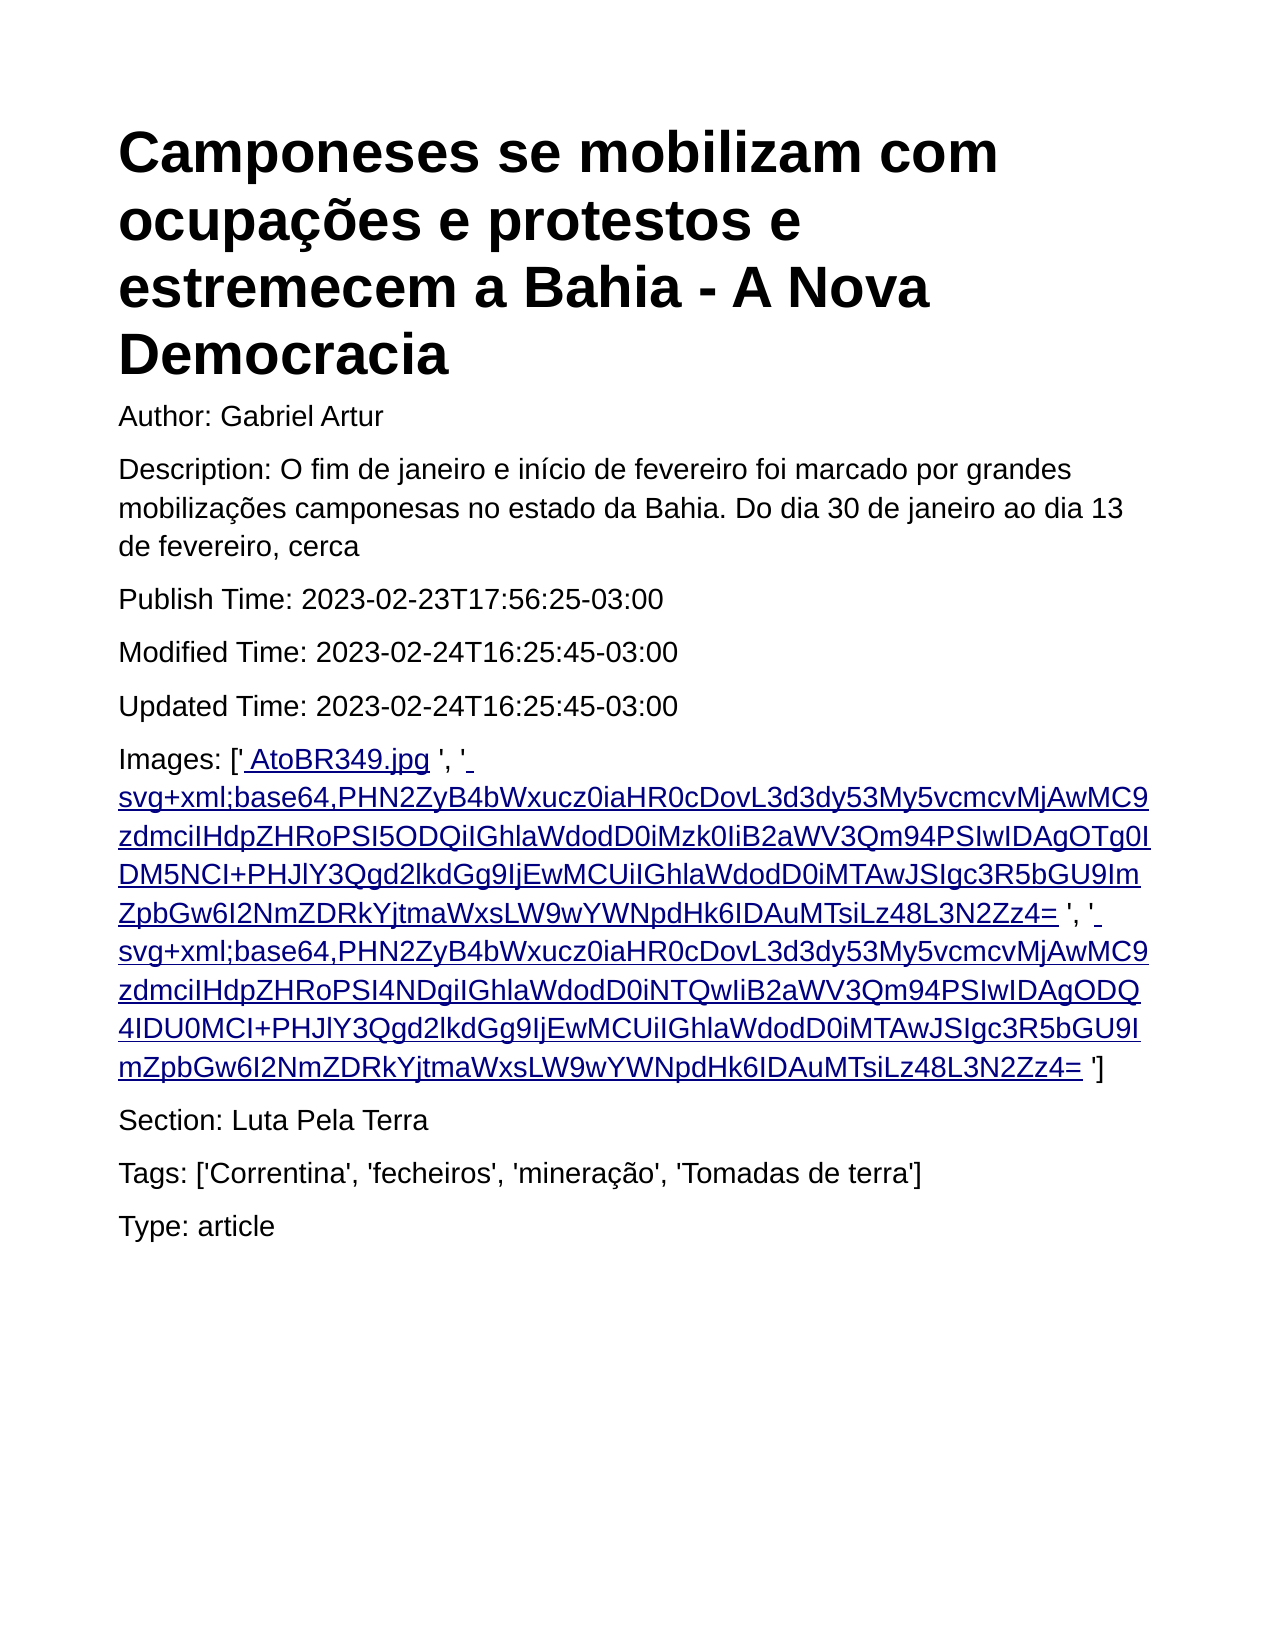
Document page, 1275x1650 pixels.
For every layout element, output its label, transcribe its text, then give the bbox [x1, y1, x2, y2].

text Section: Luta Pela Terra [118, 1103, 1157, 1137]
text Description: O fim de janeiro e início de fevereiro foi marcado por grandes mobilizações camponesas no estado da Bahia. Do dia 30 de janeiro ao dia 13 de fevereiro, cerca [118, 452, 1157, 563]
text Type: article [118, 1209, 1157, 1243]
text Images: [' AtoBR349.jpg ', ' svg+xml;base64,PHN2ZyB4bWxucz0iaHR0cDovL3d3dy53My5vcmcvMjAwMC9zdmciIHdpZHRoPSI5ODQiIGhlaWdodD0iMzk0IiB2aWV3Qm94PSIwIDAgOTg0IDM5NCI+PHJlY3Qgd2lkdGg9IjEwMCUiIGhlaWdodD0iMTAwJSIgc3R5bGU9ImZpbGw6I2NmZDRkYjtmaWxsLW9wYWNpdHk6IDAuMTsiLz48L3N2Zz4= ', ' svg+xml;base64,PHN2ZyB4bWxucz0iaHR0cDovL3d3dy53My5vcmcvMjAwMC9zdmciIHdpZHRoPSI4NDgiIGhlaWdodD0iNTQwIiB2aWV3Qm94PSIwIDAgODQ4IDU0MCI+PHJlY3Qgd2lkdGg9IjEwMCUiIGhlaWdodD0iMTAwJSIgc3R5bGU9ImZpbGw6I2NmZDRkYjtmaWxsLW9wYWNpdHk6IDAuMTsiLz48L3N2Zz4= '] [118, 742, 1157, 1083]
text Updated Time: 2023-02-24T16:25:45-03:00 [118, 688, 1157, 722]
subtitle Camponeses se mobilizam com ocupações e protestos e estremecem a Bahia - A Nova Democracia [118, 118, 1157, 386]
text Author: Gabriel Artur [118, 399, 1157, 432]
text Modified Time: 2023-02-24T16:25:45-03:00 [118, 635, 1157, 669]
text Tags: ['Correntina', 'fecheiros', 'mineração', 'Tomadas de terra'] [118, 1156, 1157, 1190]
text Publish Time: 2023-02-23T17:56:25-03:00 [118, 582, 1157, 616]
